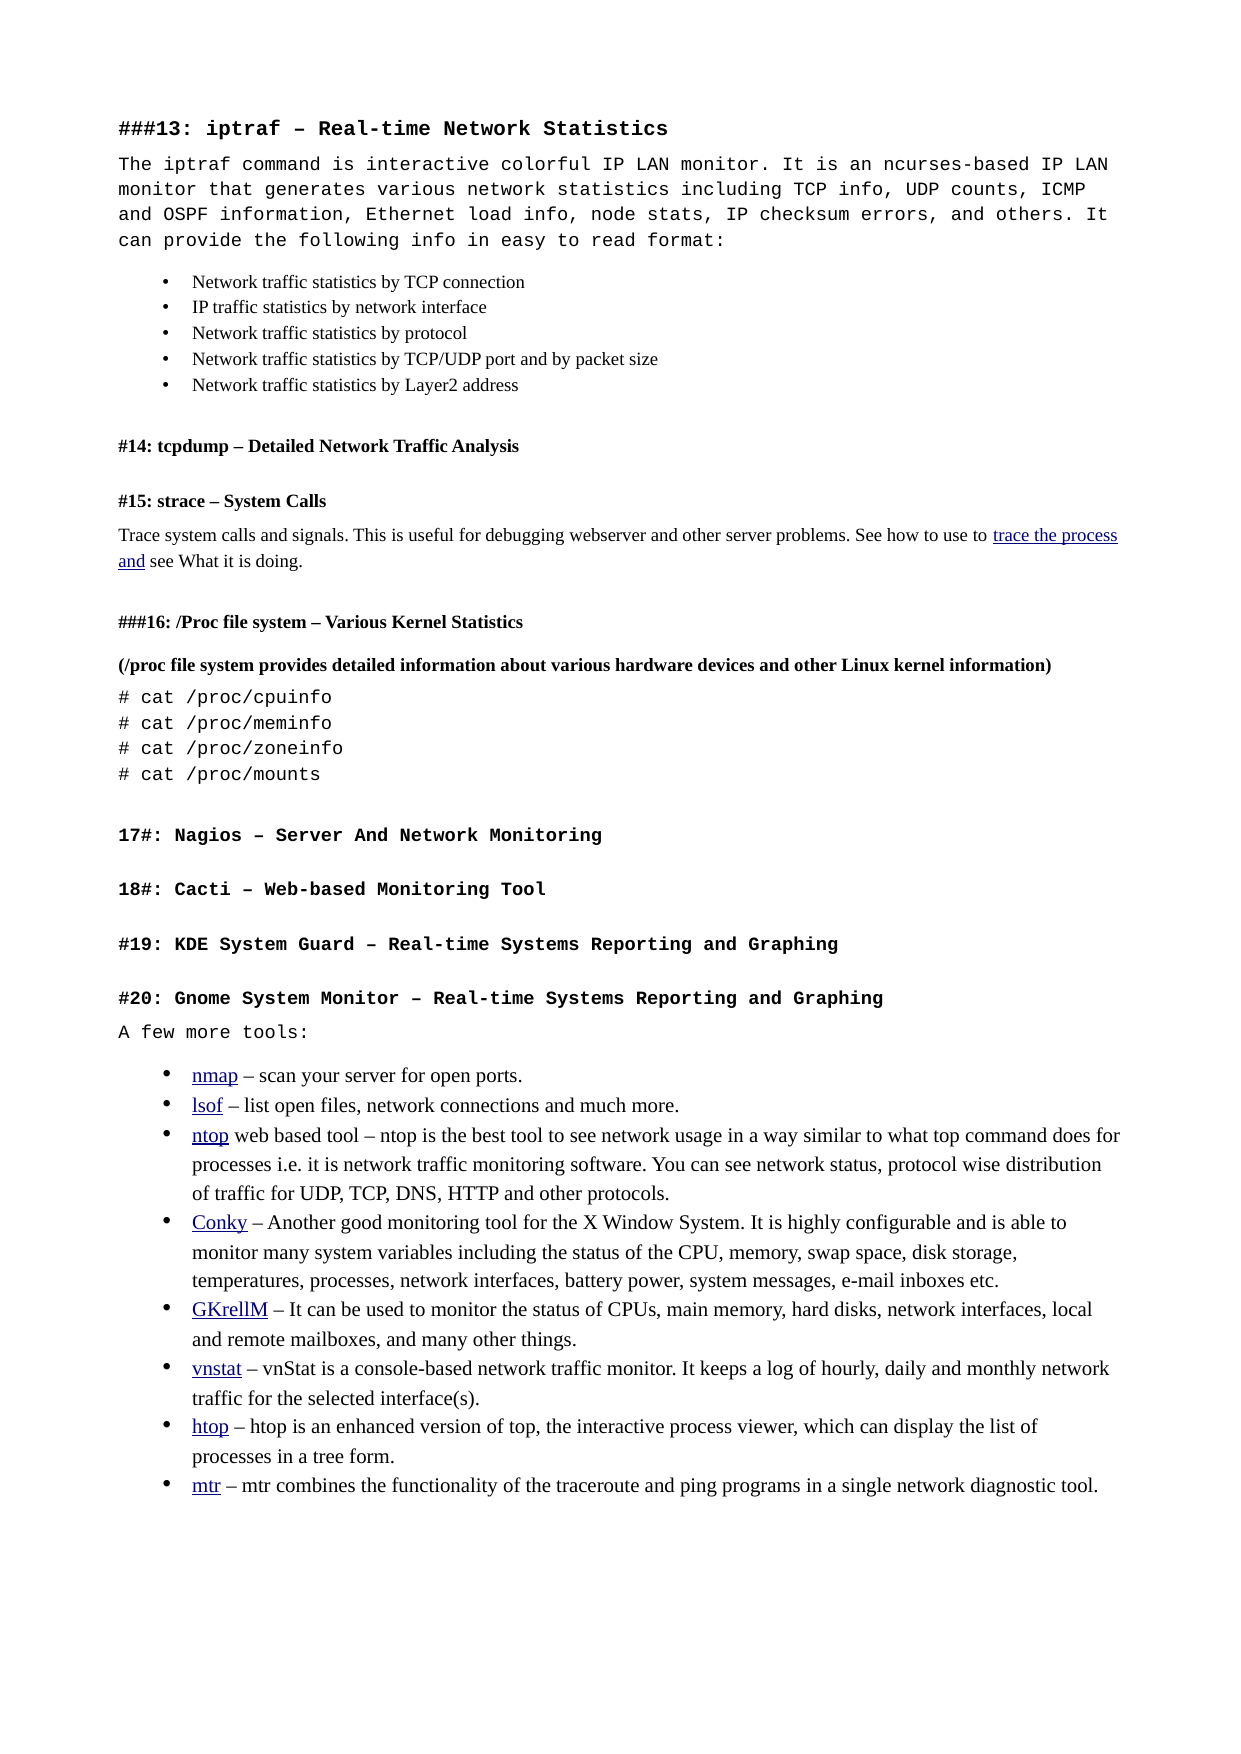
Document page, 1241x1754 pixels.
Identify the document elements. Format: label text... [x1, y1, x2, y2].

subtitle #15: strace – System Calls [118, 490, 1122, 512]
list IP traffic statistics by network interface [162, 296, 1122, 318]
list lsof – list open files, network connections and much more. [162, 1093, 1122, 1118]
subtitle ###16: /Proc file system – Various Kernel Statistics (/proc file system provides detailed information about various hardware devices and other Linux kernel information) [118, 611, 1122, 676]
list GKrellM – It can be used to monitor the status of CPUs, main memory, hard disks, network interfaces, local and remote mailboxes, and many other things. [162, 1297, 1122, 1351]
list Network traffic statistics by protocol [162, 322, 1122, 344]
text A few more tools: [118, 1023, 1122, 1044]
subtitle #14: tcpdump – Detailed Network Traffic Analysis [118, 435, 1122, 457]
list Conky – Another good monitoring tool for the X Window System. It is highly configurable and is able to monitor many system variables including the status of the CPU, memory, swap space, disk storage, temperatures, processes, network interfaces, battery power, system messages, e-mail inboxes etc. [162, 1210, 1122, 1292]
list nmap – scan your server for open ports. [162, 1063, 1122, 1088]
text The iptraf command is interactive colorful IP LAN monitor. It is an ncurses-based IP LAN monitor that generates various network statistics including TCP info, UDP counts, ICMP and OSPF information, Ethernet load info, node stats, IP checksum errors, and others. It can provide the following info in easy to read format: [118, 154, 1122, 252]
subtitle #20: Gnome System Monitor – Real-time Systems Reporting and Graphing [118, 989, 1122, 1010]
subtitle ###13: iptraf – Real-time Network Statistics [118, 118, 1122, 142]
list Network traffic statistics by Layer2 address [162, 374, 1122, 395]
list htop – htop is an enhanced version of top, the interactive process viewer, which can display the list of processes in a tree form. [162, 1414, 1122, 1468]
text Trace system calls and signals. This is useful for debugging webserver and other server problems. See how to use to trace the process and see What it is doing. [118, 524, 1122, 571]
list mtr – mtr combines the functionality of the traceroute and ping programs in a single network diagnostic tool. [162, 1473, 1122, 1498]
list ntop web based tool – ntop is the best tool to see network usage in a way similar to what top command does for processes i.e. it is network traffic monitoring software. You can see network status, protocol wise distribution of traffic for UDP, TCP, DNS, HTTP and other protocols. [162, 1122, 1122, 1205]
subtitle #19: KDE System Guard – Real-time Systems Reporting and Graphing [118, 934, 1122, 956]
list vnstat – vnStat is a console-based network traffic monitor. It keeps a log of hourly, daily and monthly network traffic for the selected interface(s). [162, 1356, 1122, 1409]
subtitle 18#: Cacti – Web-based Monitoring Tool [118, 880, 1122, 901]
subtitle 17#: Nagios – Server And Network Monitoring [118, 825, 1122, 847]
list Network traffic statistics by TCP/UDP port and by packet size [162, 348, 1122, 369]
text # cat /proc/cpuinfo # cat /proc/meminfo # cat /proc/zoneinfo # cat /proc/mounts [118, 688, 1122, 786]
list Network traffic statistics by TCP connection [162, 271, 1122, 292]
